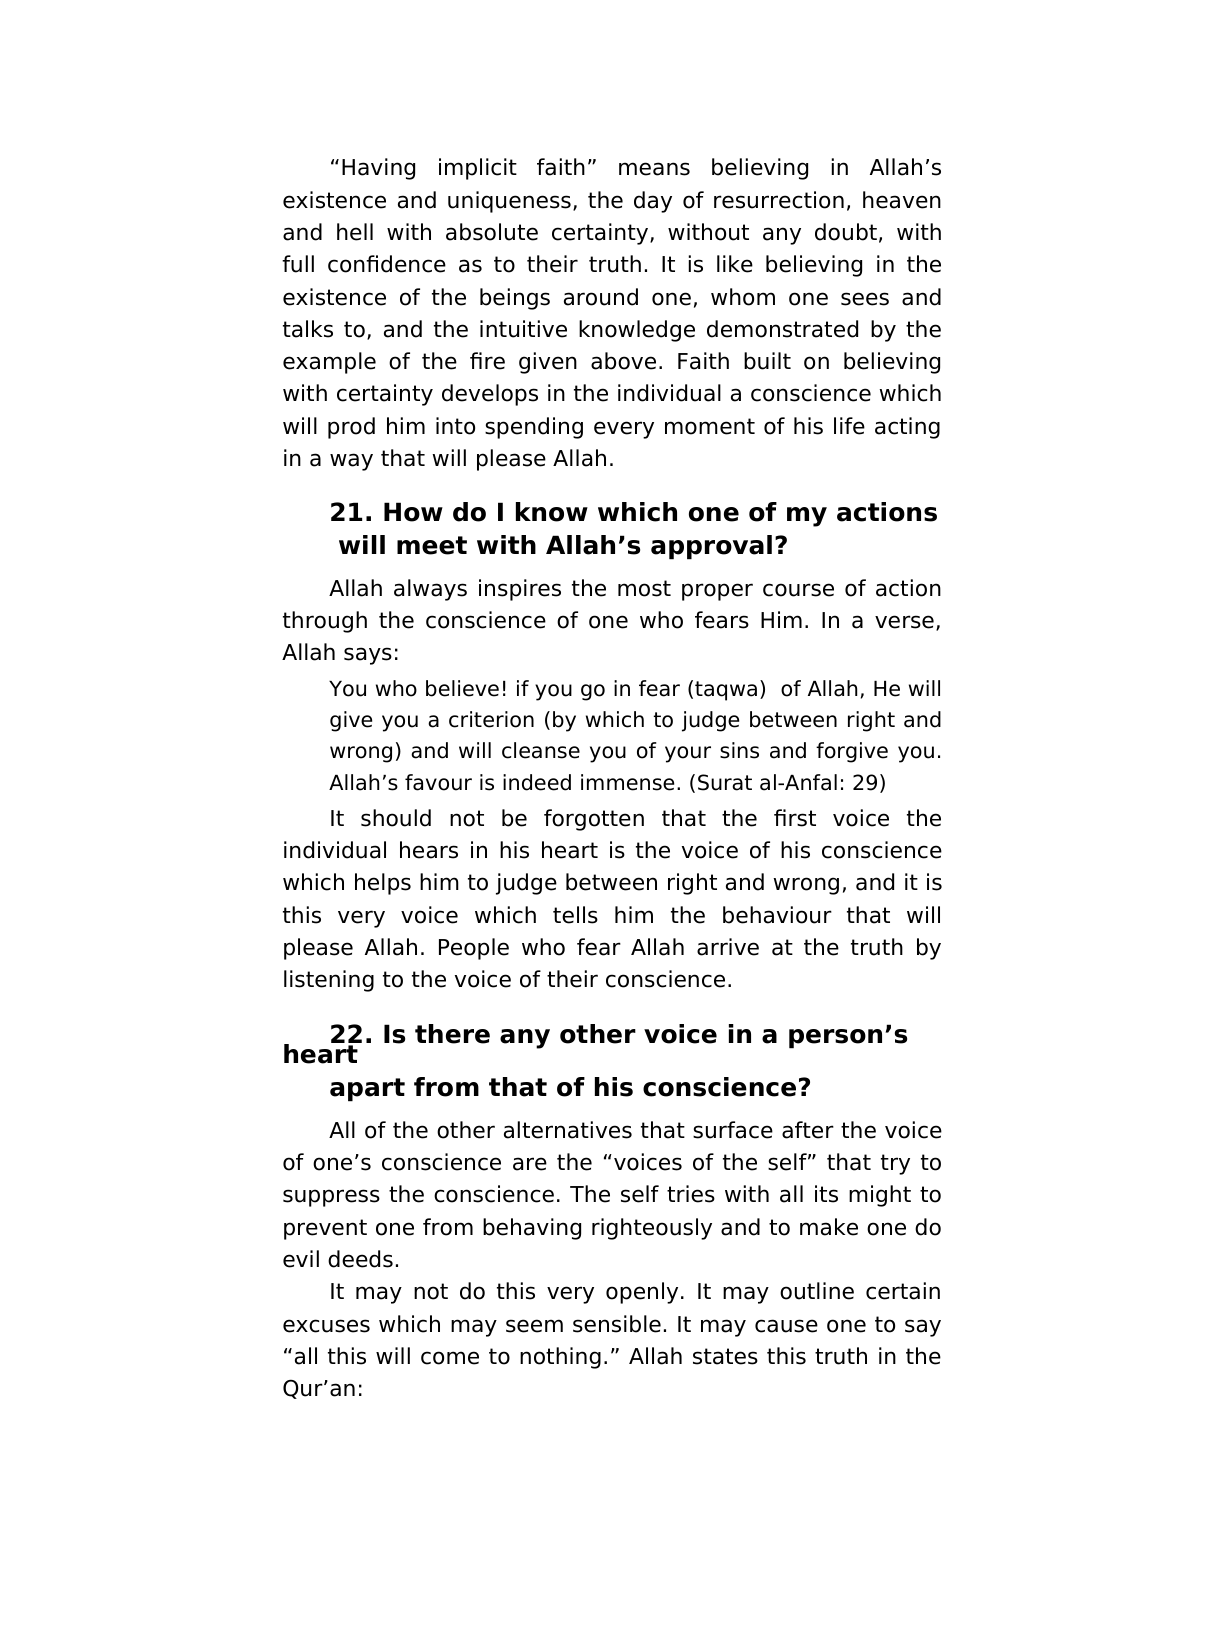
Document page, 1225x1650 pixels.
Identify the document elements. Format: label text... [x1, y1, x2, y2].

text It should not be forgotten that the first voice the individual hears in his heart is the voice of his conscience which helps him to judge between right and wrong, and it is this very voice which tells him the behaviour that will please Allah. People who fear Allah arrive at the truth by listening to the voice of their conscience. [282, 800, 943, 994]
text 22. Is there any other voice in a person’s heart [282, 1026, 943, 1068]
text Allah always inspires the most proper course of action through the conscience of one who fears Him. In a verse, Allah says: [282, 570, 943, 667]
text You who believe! if you go in fear (taqwa) of Allah, He will give you a criterion (by which to judge between right and wrong) and will cleanse you of your sins and forgive you. Allah’s favour is indeed immense. (Surat al-Anfal: 29) [329, 671, 943, 796]
text will meet with Allah’s approval? [282, 538, 943, 559]
text “Having implicit faith” means believing in Allah’s existence and uniqueness, the day of resurrection, heaven and hell with absolute certainty, without any doubt, with full confidence as to their truth. It is like believing in the existence of the beings around one, whom one sees and talks to, and the intuitive knowledge demonstrated by the example of the fire given above. Faith built on believing with certainty develops in the individual a conscience which will prod him into spending every moment of his life acting in a way that will please Allah. [282, 150, 943, 473]
text apart from that of his conscience? [282, 1080, 943, 1101]
text 21. How do I know which one of my actions [282, 505, 943, 526]
text It may not do this very openly. It may outline certain excuses which may seem sensible. It may cause one to say “all this will come to nothing.” Allah states this truth in the Qur’an: [282, 1274, 943, 1403]
text All of the other alternatives that surface after the voice of one’s conscience are the “voices of the self” that try to suppress the conscience. The self tries with all its might to prevent one from behaving righteously and to make one do evil deeds. [282, 1112, 943, 1274]
